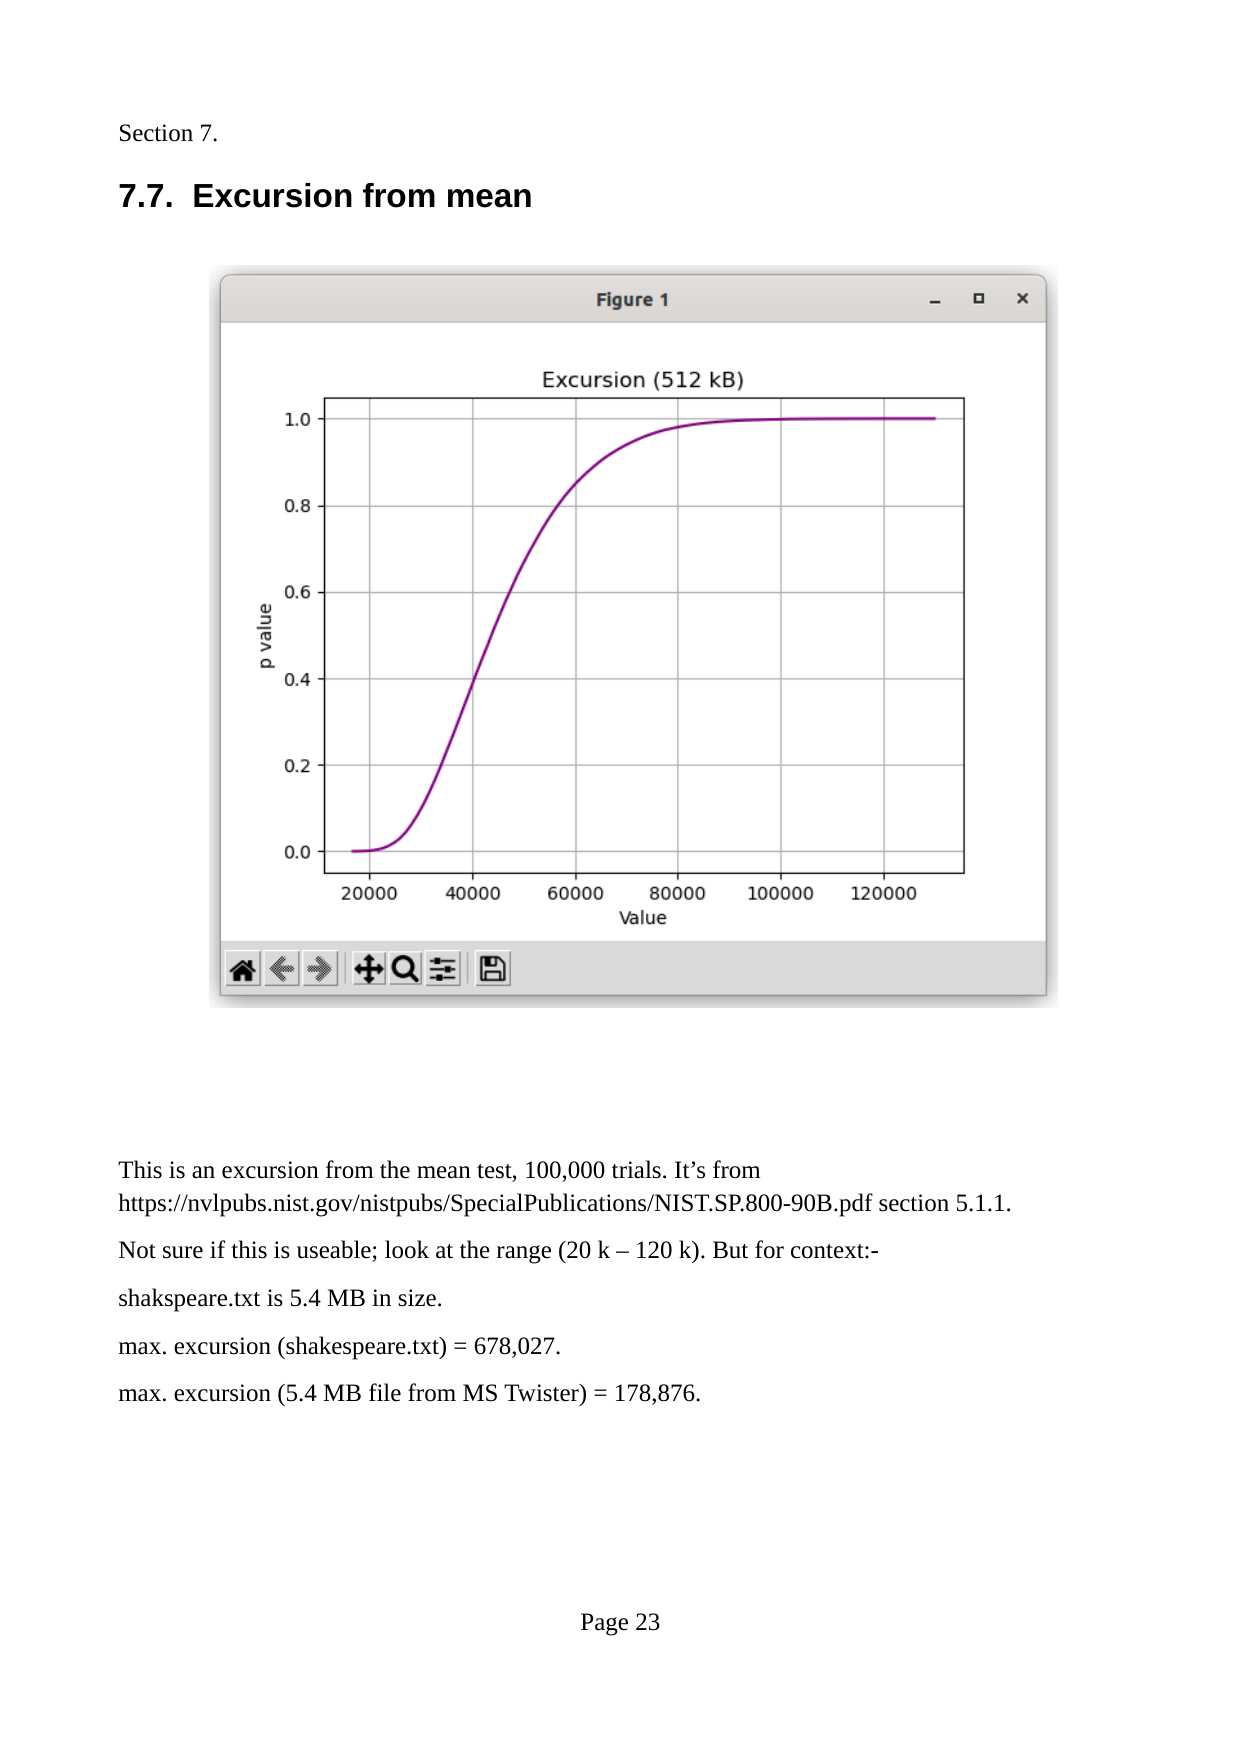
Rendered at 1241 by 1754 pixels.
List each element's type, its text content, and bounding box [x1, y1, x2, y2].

text max. excursion (5.4 MB file from MS Twister) = 178,876. [118, 1378, 1122, 1407]
subtitle Excursion from mean [118, 176, 1122, 215]
picture [208, 265, 1059, 1008]
text shakspeare.txt is 5.4 MB in size. [118, 1283, 1122, 1312]
text max. excursion (shakespeare.txt) = 678,027. [118, 1331, 1122, 1359]
text Not sure if this is useable; look at the range (20 k – 120 k). But for context:- [118, 1236, 1122, 1264]
text This is an excursion from the mean test, 100,000 trials. It’s from https://nvlpubs.nist.gov/nistpubs/SpecialPublications/NIST.SP.800-90B.pdf section 5.1.1. [118, 1155, 1122, 1217]
